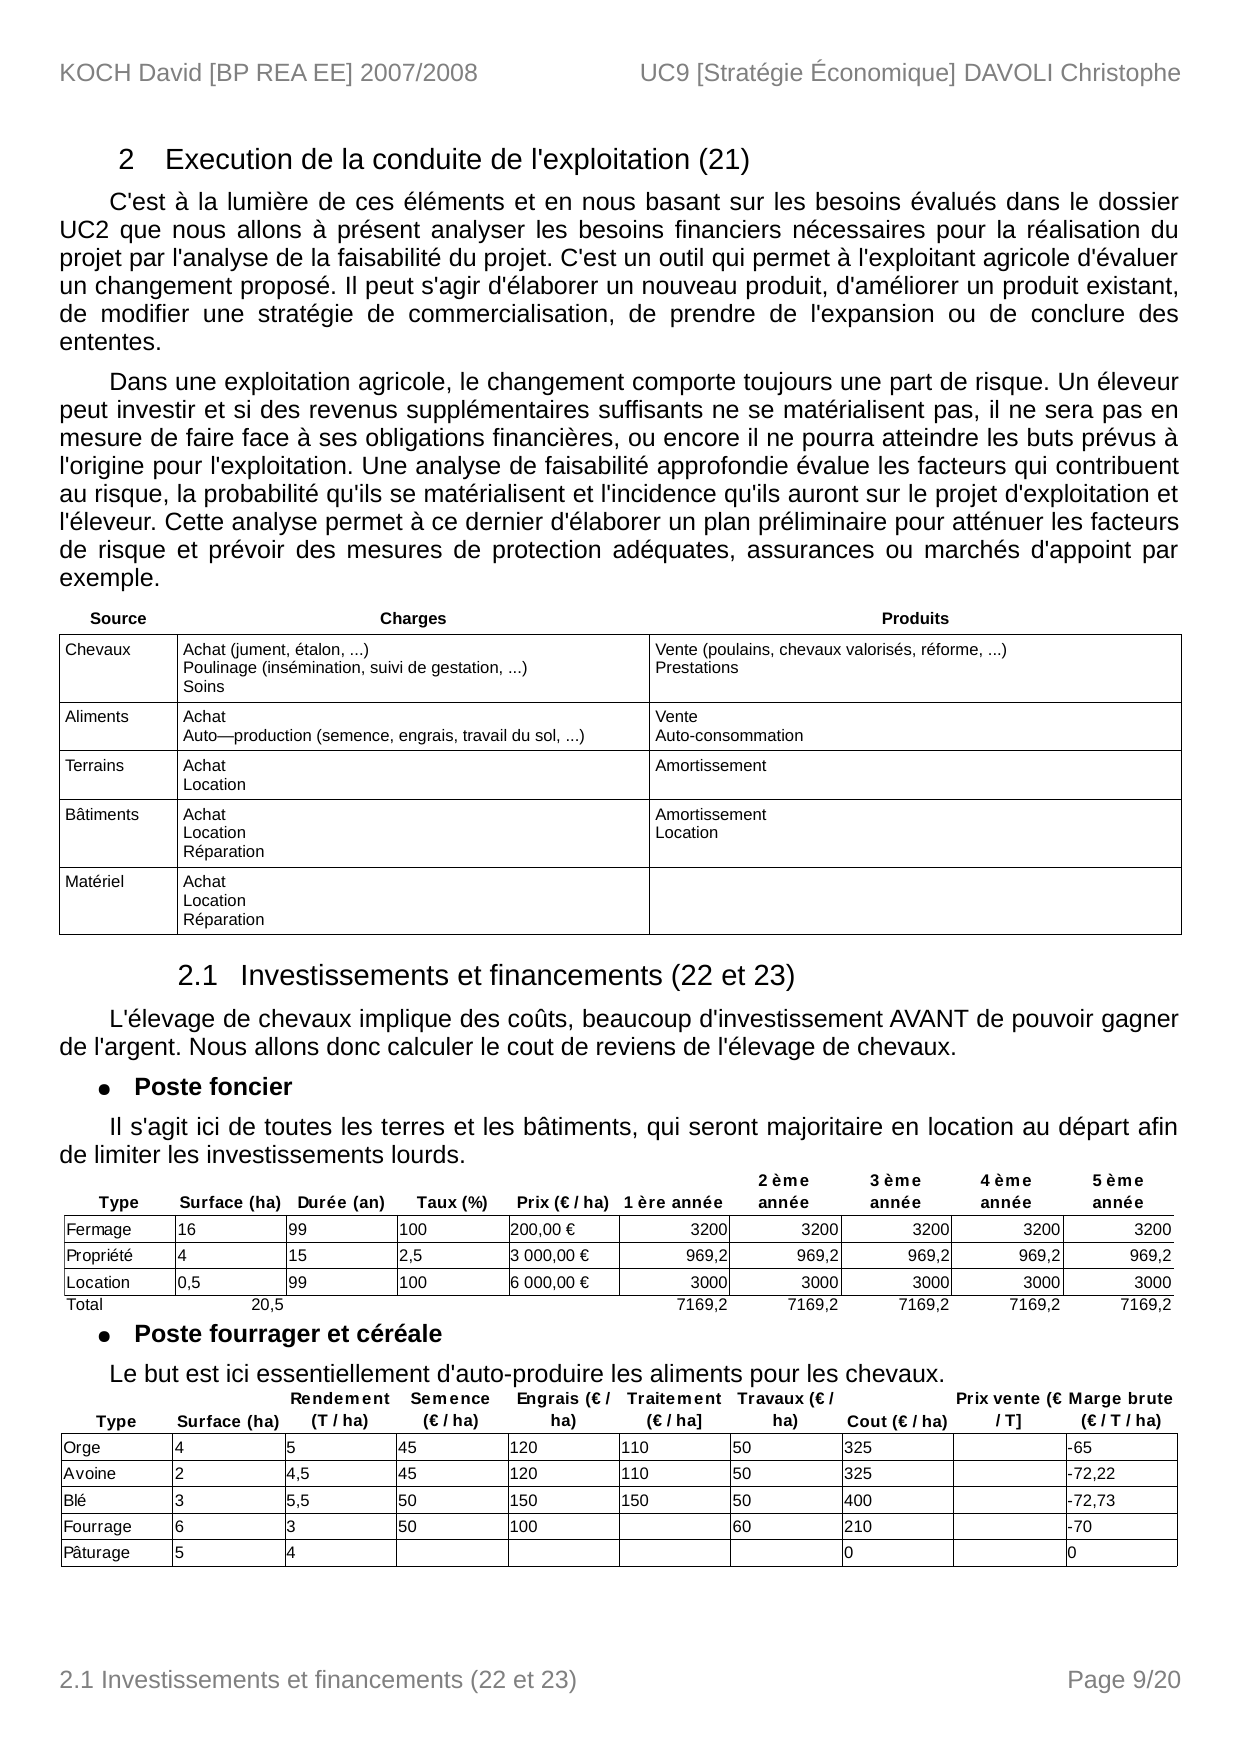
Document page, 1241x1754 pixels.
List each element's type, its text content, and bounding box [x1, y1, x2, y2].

table_cell Chevaux [60, 635, 177, 702]
table_cell Matériel [60, 868, 177, 934]
table_cell Vente Auto-consommation [650, 703, 1181, 750]
text Il s'agit ici de toutes les terres et les bâtiments, qui seront majoritaire en location au départ afin de limiter les investissements lourds. [59, 1113, 1181, 1169]
list Poste fourrager et céréale [97, 1182, 1181, 1347]
table_cell Achat Location [178, 751, 649, 799]
table_cell Achat Auto—production (semence, engrais, travail du sol, ...) [178, 703, 649, 750]
subtitle Investissements et financements (22 et 23) [59, 959, 1181, 992]
text Le but est ici essentiellement d'auto-produire les aliments pour les chevaux. [59, 1360, 1181, 1388]
table_cell Amortissement [650, 751, 1181, 799]
text Dans une exploitation agricole, le changement comporte toujours une part de risque. Un éleveur peut investir et si des revenus supplémentaires suffisants ne se matérialisent pas, il ne sera pas en mesure de faire face à ses obligations financières, ou encore il ne pourra atteindre les buts prévus à l'origine pour l'exploitation. Une analyse de faisabilité approfondie évalue les facteurs qui contribuent au risque, la probabilité qu'ils se matérialisent et l'incidence qu'ils auront sur le projet d'exploitation et l'éleveur. Cette analyse permet à ce dernier d'élaborer un plan préliminaire pour atténuer les facteurs de risque et prévoir des mesures de protection adéquates, assurances ou marchés d'appoint par exemple. [59, 368, 1181, 591]
table_cell [650, 868, 1181, 934]
text C'est à la lumière de ces éléments et en nous basant sur les besoins évalués dans le dossier UC2 que nous allons à présent analyser les besoins financiers nécessaires pour la réalisation du projet par l'analyse de la faisabilité du projet. C'est un outil qui permet à l'exploitant agricole d'évaluer un changement proposé. Il peut s'agir d'élaborer un nouveau produit, d'améliorer un produit existant, de modifier une stratégie de commercialisation, de prendre de l'expansion ou de conclure des ententes. [59, 188, 1181, 356]
table_cell Achat Location Réparation [178, 800, 649, 867]
table_cell Terrains [60, 751, 177, 799]
list Poste foncier [97, 1073, 1181, 1101]
text L'élevage de chevaux implique des coûts, beaucoup d'investissement AVANT de pouvoir gagner de l'argent. Nous allons donc calculer le cout de reviens de l'élevage de chevaux. [59, 1004, 1181, 1060]
table_cell Amortissement Location [650, 800, 1181, 867]
table_cell Aliments [60, 703, 177, 750]
table_cell Achat Location Réparation [178, 868, 649, 934]
table_cell Achat (jument, étalon, ...) Poulinage (insémination, suivi de gestation, ...) Soins [178, 635, 649, 702]
table_header Source [59, 604, 177, 634]
subtitle Execution de la conduite de l'exploitation (21) [59, 143, 1181, 176]
table_header Charges [177, 604, 649, 634]
table_cell Vente (poulains, chevaux valorisés, réforme, ...) Prestations [650, 635, 1181, 702]
table_cell Bâtiments [60, 800, 177, 867]
table_header Produits [650, 604, 1181, 634]
